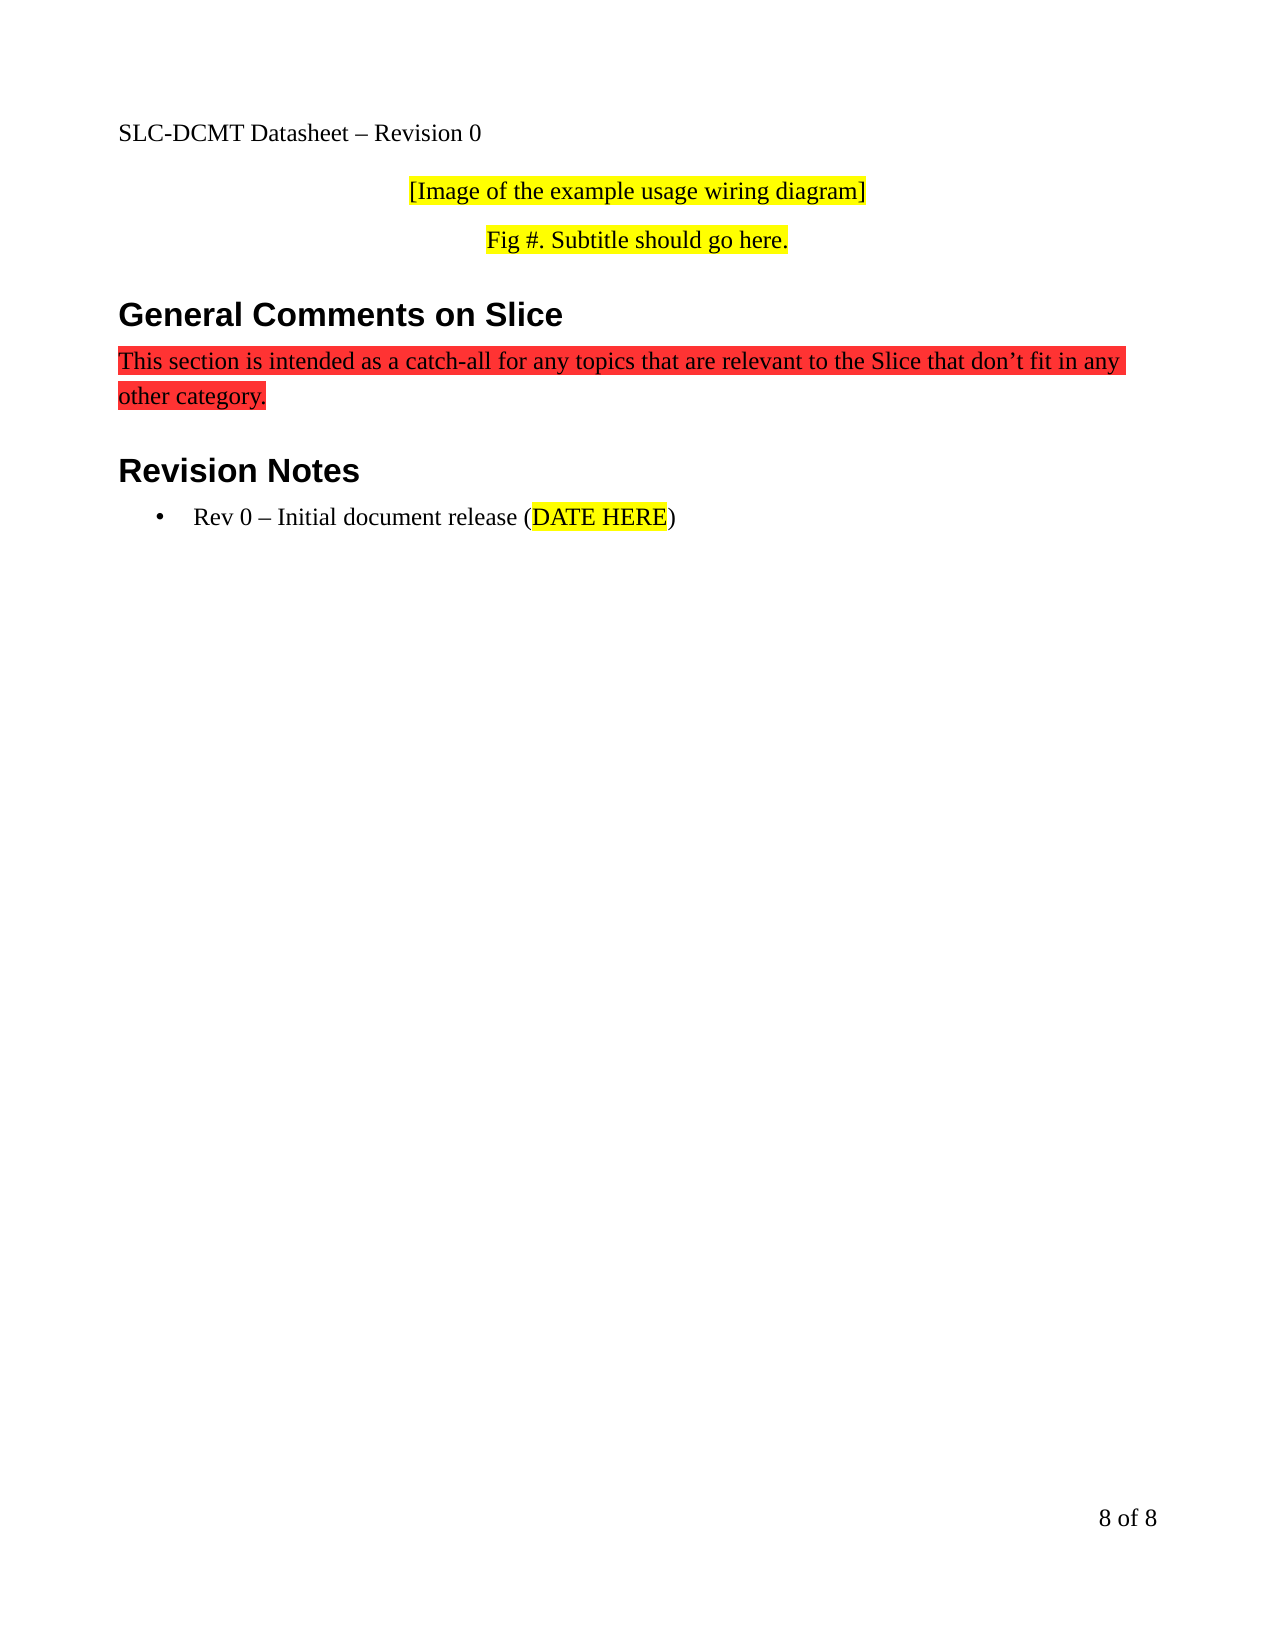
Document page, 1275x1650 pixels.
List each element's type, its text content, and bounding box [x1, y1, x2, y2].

list Rev 0 – Initial document release (DATE HERE) [156, 502, 1157, 531]
text Fig #. Subtitle should go here. [118, 225, 1157, 254]
text This section is intended as a catch-all for any topics that are relevant to the Slice that don’t fit in any other category. [118, 346, 1157, 410]
subtitle Revision Notes [118, 451, 1157, 489]
text [Image of the example usage wiring diagram] [118, 176, 1157, 205]
subtitle General Comments on Slice [118, 295, 1157, 334]
